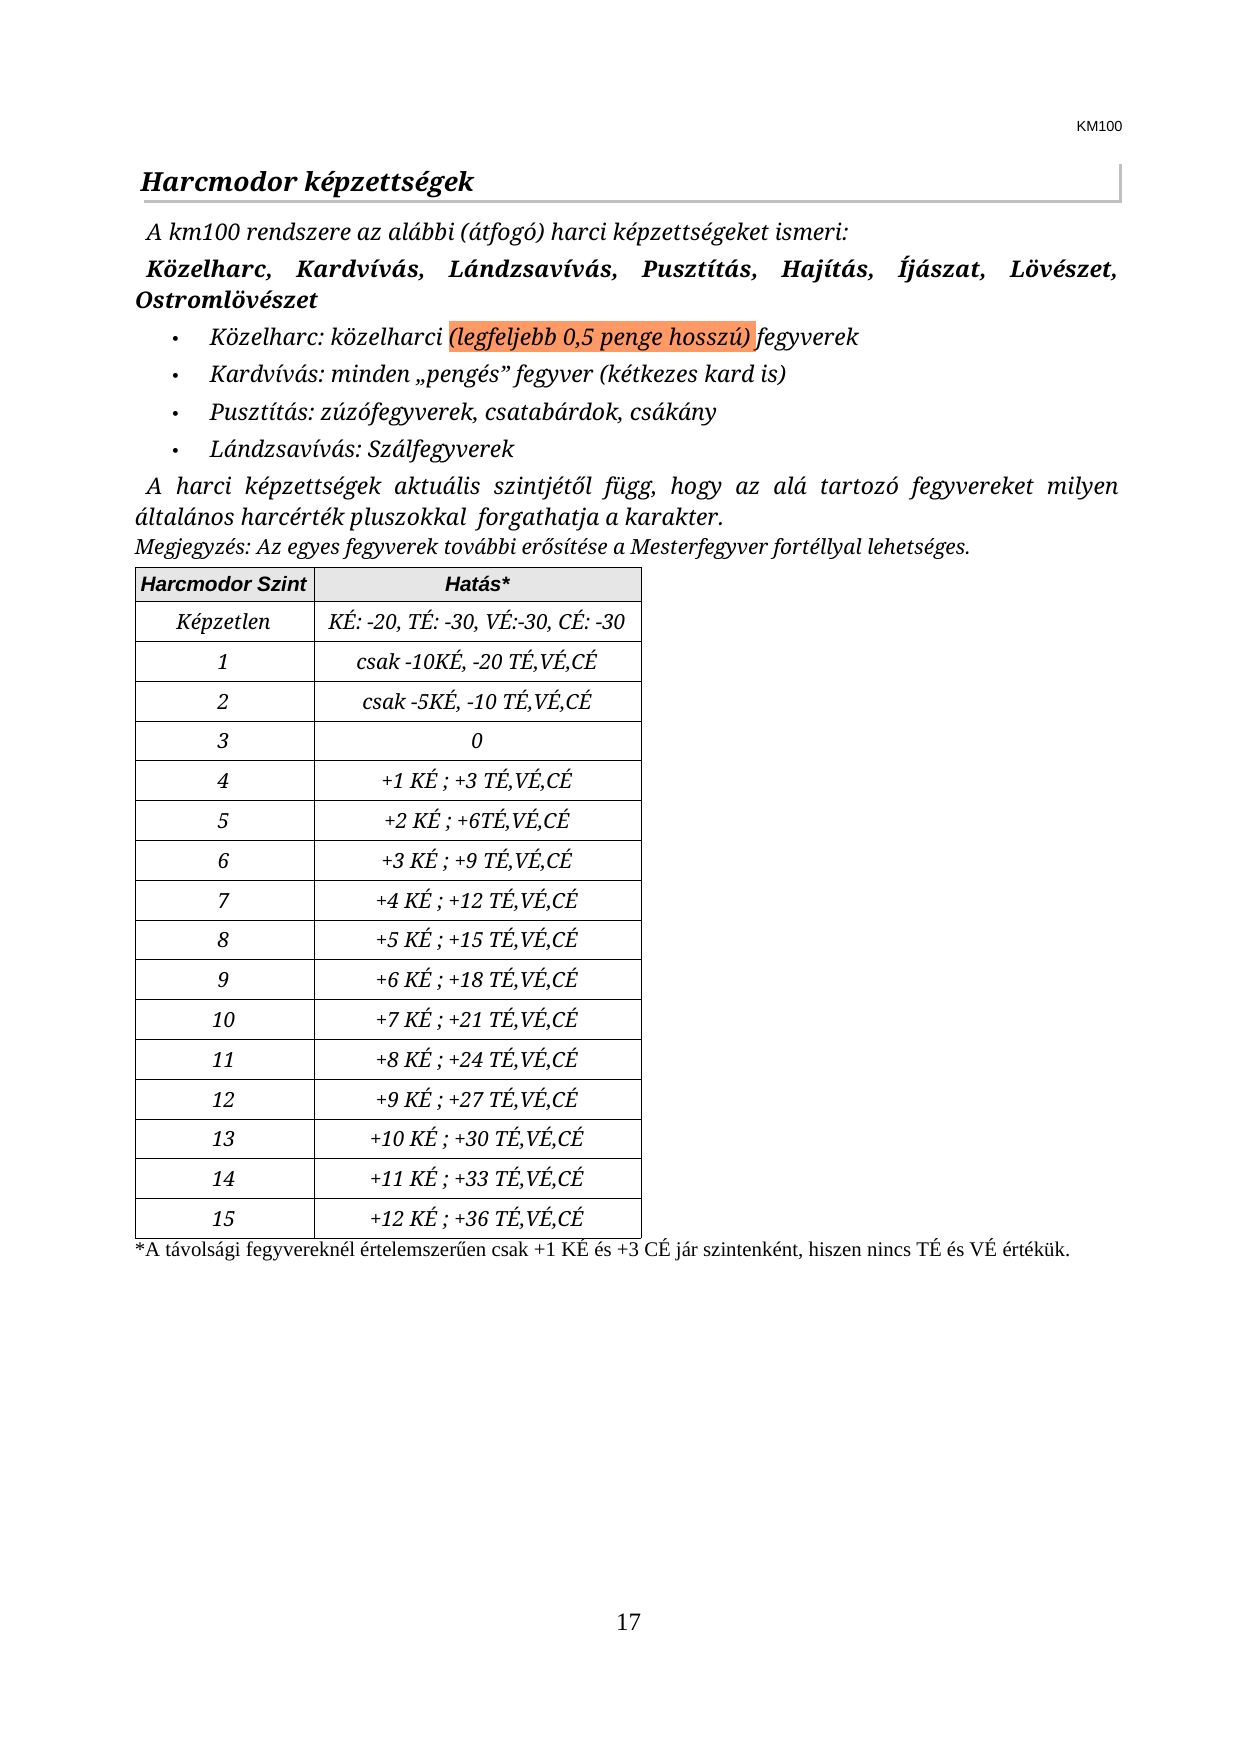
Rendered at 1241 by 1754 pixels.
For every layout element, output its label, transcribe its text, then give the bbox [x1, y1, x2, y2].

list Pusztítás: zúzófegyverek, csatabárdok, csákány [172, 396, 1122, 427]
table_header Hatás* [315, 568, 641, 601]
list Lándzsavívás: Szálfegyverek [172, 433, 1122, 464]
subtitle Harcmodor képzettségek [140, 164, 1118, 199]
table_cell 0 [315, 722, 641, 760]
table_cell 9 [136, 960, 314, 999]
table_cell 8 [136, 921, 314, 959]
table_cell csak -10KÉ, -20 TÉ,VÉ,CÉ [315, 642, 641, 681]
table_cell 14 [136, 1159, 314, 1198]
table_cell 12 [136, 1080, 314, 1119]
text A km100 rendszere az alábbi (átfogó) harci képzettségeket ismeri: [134, 216, 1122, 247]
table_cell 15 [136, 1199, 314, 1238]
table_cell +1 KÉ ; +3 TÉ,VÉ,CÉ [315, 761, 641, 800]
table_cell 3 [136, 722, 314, 760]
table_cell 10 [136, 1000, 314, 1039]
table_header Harcmodor Szint [136, 568, 314, 601]
list Közelharc: közelharci (legfeljebb 0,5 penge hosszú) fegyverek [172, 321, 1122, 352]
table_cell +6 KÉ ; +18 TÉ,VÉ,CÉ [315, 960, 641, 999]
text *A távolsági fegyvereknél értelemszerűen csak +1 KÉ és +3 CÉ jár szintenként, hiszen nincs TÉ és VÉ értékük. [134, 1238, 1122, 1261]
table_cell 4 [136, 761, 314, 800]
table_cell +3 KÉ ; +9 TÉ,VÉ,CÉ [315, 841, 641, 880]
table_cell csak -5KÉ, -10 TÉ,VÉ,CÉ [315, 682, 641, 721]
table_cell +4 KÉ ; +12 TÉ,VÉ,CÉ [315, 881, 641, 920]
table_cell 7 [136, 881, 314, 920]
table_cell +2 KÉ ; +6TÉ,VÉ,CÉ [315, 801, 641, 840]
table_cell +10 KÉ ; +30 TÉ,VÉ,CÉ [315, 1120, 641, 1158]
table_cell +7 KÉ ; +21 TÉ,VÉ,CÉ [315, 1000, 641, 1039]
table_cell 1 [136, 642, 314, 681]
table_cell +11 KÉ ; +33 TÉ,VÉ,CÉ [315, 1159, 641, 1198]
table_cell 11 [136, 1040, 314, 1079]
table_cell 6 [136, 841, 314, 880]
table_cell +5 KÉ ; +15 TÉ,VÉ,CÉ [315, 921, 641, 959]
table_cell Képzetlen [136, 602, 314, 641]
table_cell +9 KÉ ; +27 TÉ,VÉ,CÉ [315, 1080, 641, 1119]
table_cell 13 [136, 1120, 314, 1158]
table_cell +8 KÉ ; +24 TÉ,VÉ,CÉ [315, 1040, 641, 1079]
list Kardvívás: minden „pengés” fegyver (kétkezes kard is) [172, 358, 1122, 389]
text A harci képzettségek aktuális szintjétől függ, hogy az alá tartozó fegyvereket milyen általános harcérték pluszokkal forgathatja a karakter. Megjegyzés: Az egyes fegyverek további erősítése a Mesterfegyver fortéllyal lehetséges. [134, 470, 1122, 561]
table_cell KÉ: -20, TÉ: -30, VÉ:-30, CÉ: -30 [315, 602, 641, 641]
table_cell +12 KÉ ; +36 TÉ,VÉ,CÉ [315, 1199, 641, 1238]
table_cell 2 [136, 682, 314, 721]
table_cell 5 [136, 801, 314, 840]
text Közelharc, Kardvívás, Lándzsavívás, Pusztítás, Hajítás, Íjászat, Lövészet, Ostromlövészet [134, 253, 1122, 315]
